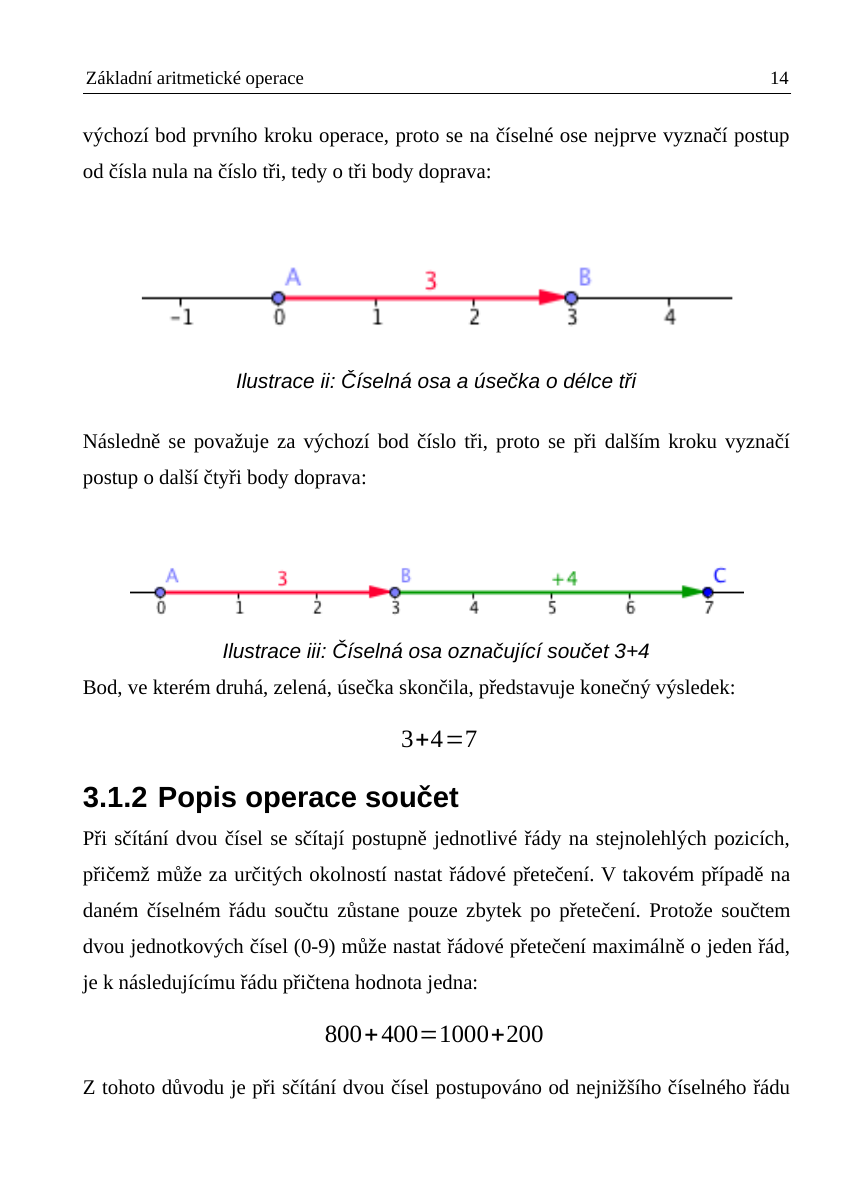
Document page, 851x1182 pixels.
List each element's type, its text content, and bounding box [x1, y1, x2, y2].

text Z tohoto důvodu je při sčítání dvou čísel postupováno od nejnižšího číselného řádu [83, 1075, 791, 1099]
text Ilustrace iii: Číselná osa označující součet 3+4 [130, 639, 744, 663]
picture [130, 545, 744, 639]
text výchozí bod prvního kroku operace, proto se na číselné ose nejprve vyznačí postup od čísla nula na číslo tři, tedy o tři body doprava: [83, 123, 791, 183]
text Bod, ve kterém druhá, zelená, úsečka skončila, představuje konečný výsledek: [83, 516, 791, 699]
subtitle Popis operace součet [83, 780, 791, 813]
text Následně se považuje za výchozí bod číslo tři, proto se při dalším kroku vyznačí postup o další čtyři body doprava: [83, 210, 791, 489]
text Ilustrace ii: Číselná osa a úsečka o délce tři [142, 370, 732, 393]
text Při sčítání dvou čísel se sčítají postupně jednotlivé řády na stejnolehlých pozicích, přičemž může za určitých okolností nastat řádové přetečení. V takovém případě na daném číselném řádu součtu zůstane pouze zbytek po přetečení. Protože součtem dvou jednotkových čísel (0-9) může nastat řádové přetečení maximálně o jeden řád, je k následujícímu řádu přičtena hodnota jedna: [83, 826, 791, 994]
picture [141, 239, 733, 370]
